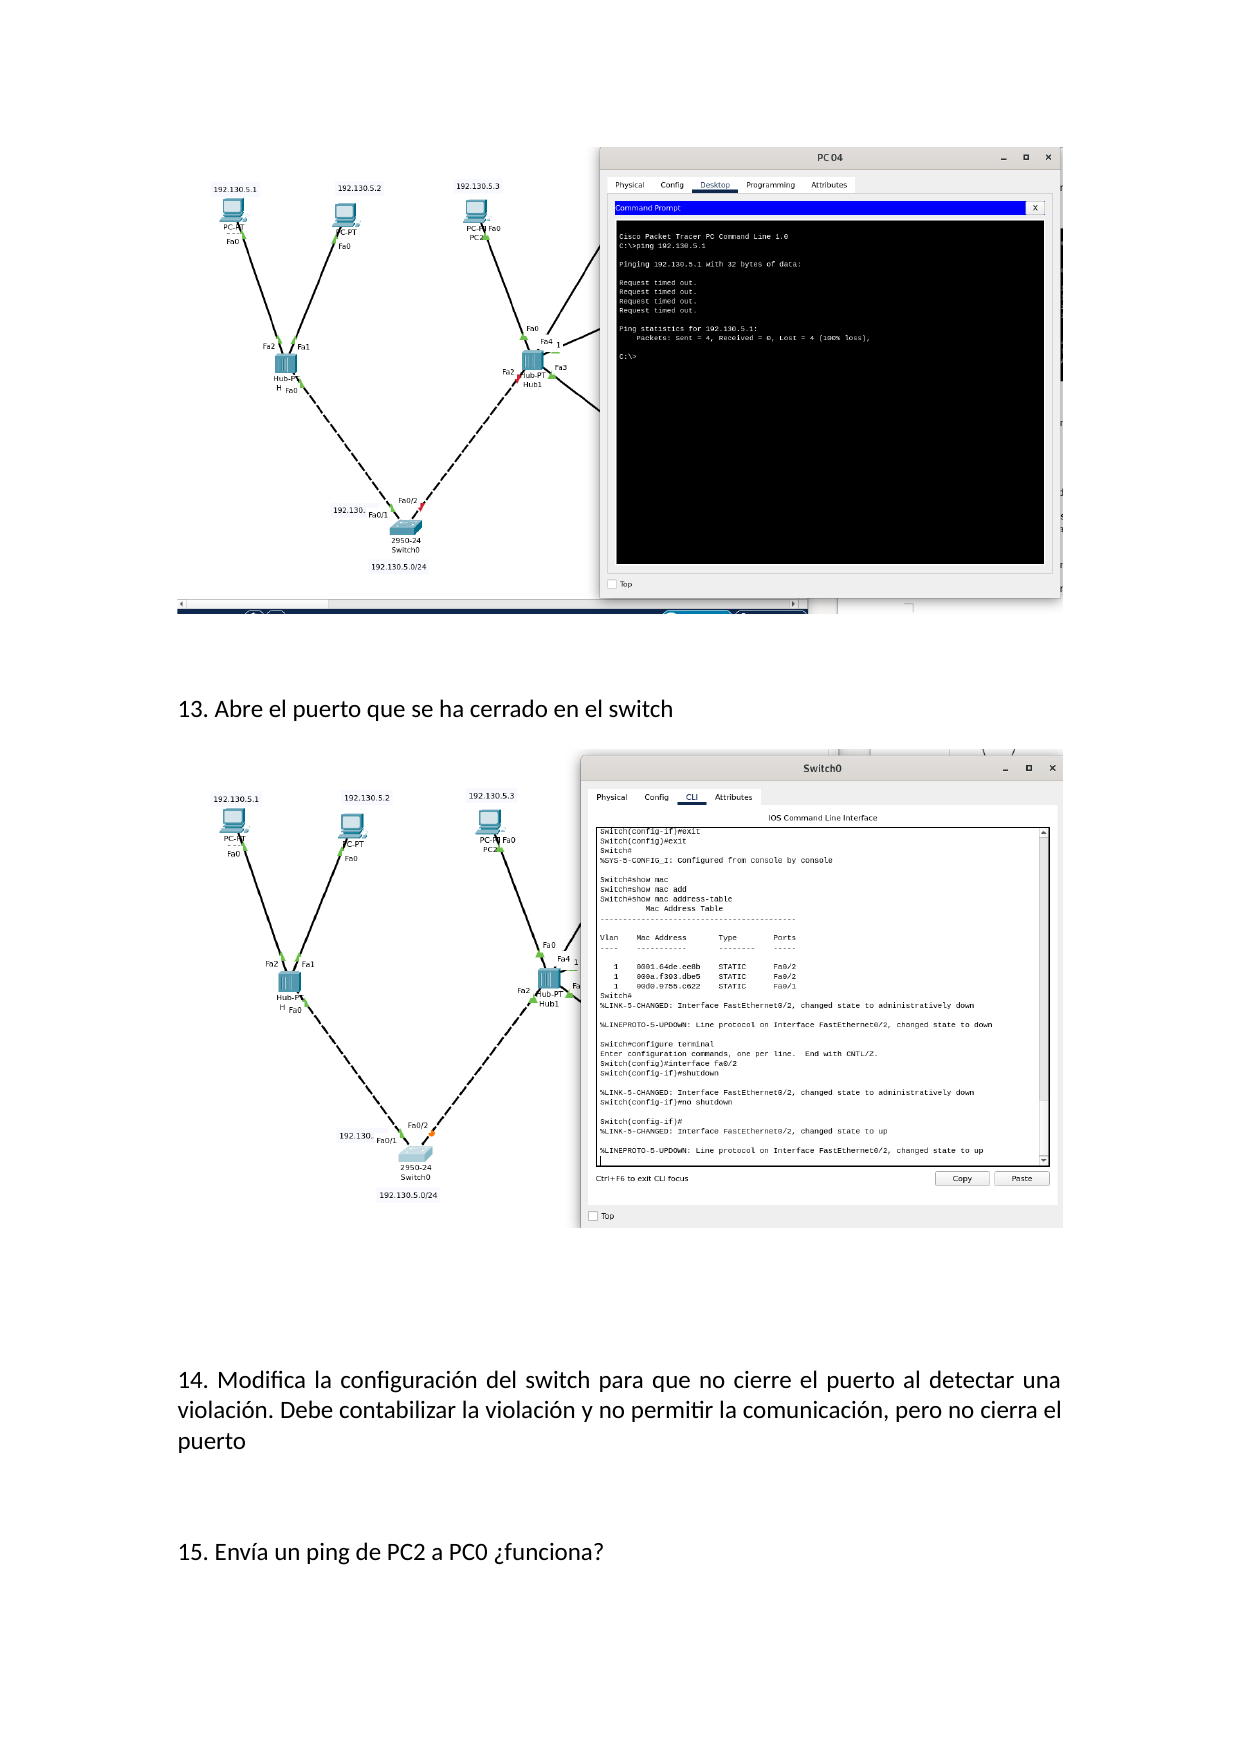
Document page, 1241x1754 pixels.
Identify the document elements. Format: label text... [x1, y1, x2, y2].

picture [177, 147, 1063, 614]
picture [177, 749, 1063, 1228]
text 13. Abre el puerto que se ha cerrado en el switch [177, 694, 1063, 724]
text 15. Envía un ping de PC2 a PC0 ¿funciona? [177, 1536, 1063, 1567]
text 14. Modifica la configuración del switch para que no cierre el puerto al detectar una violación. Debe contabilizar la violación y no permitir la comunicación, pero no cierra el puerto [177, 1364, 1063, 1456]
